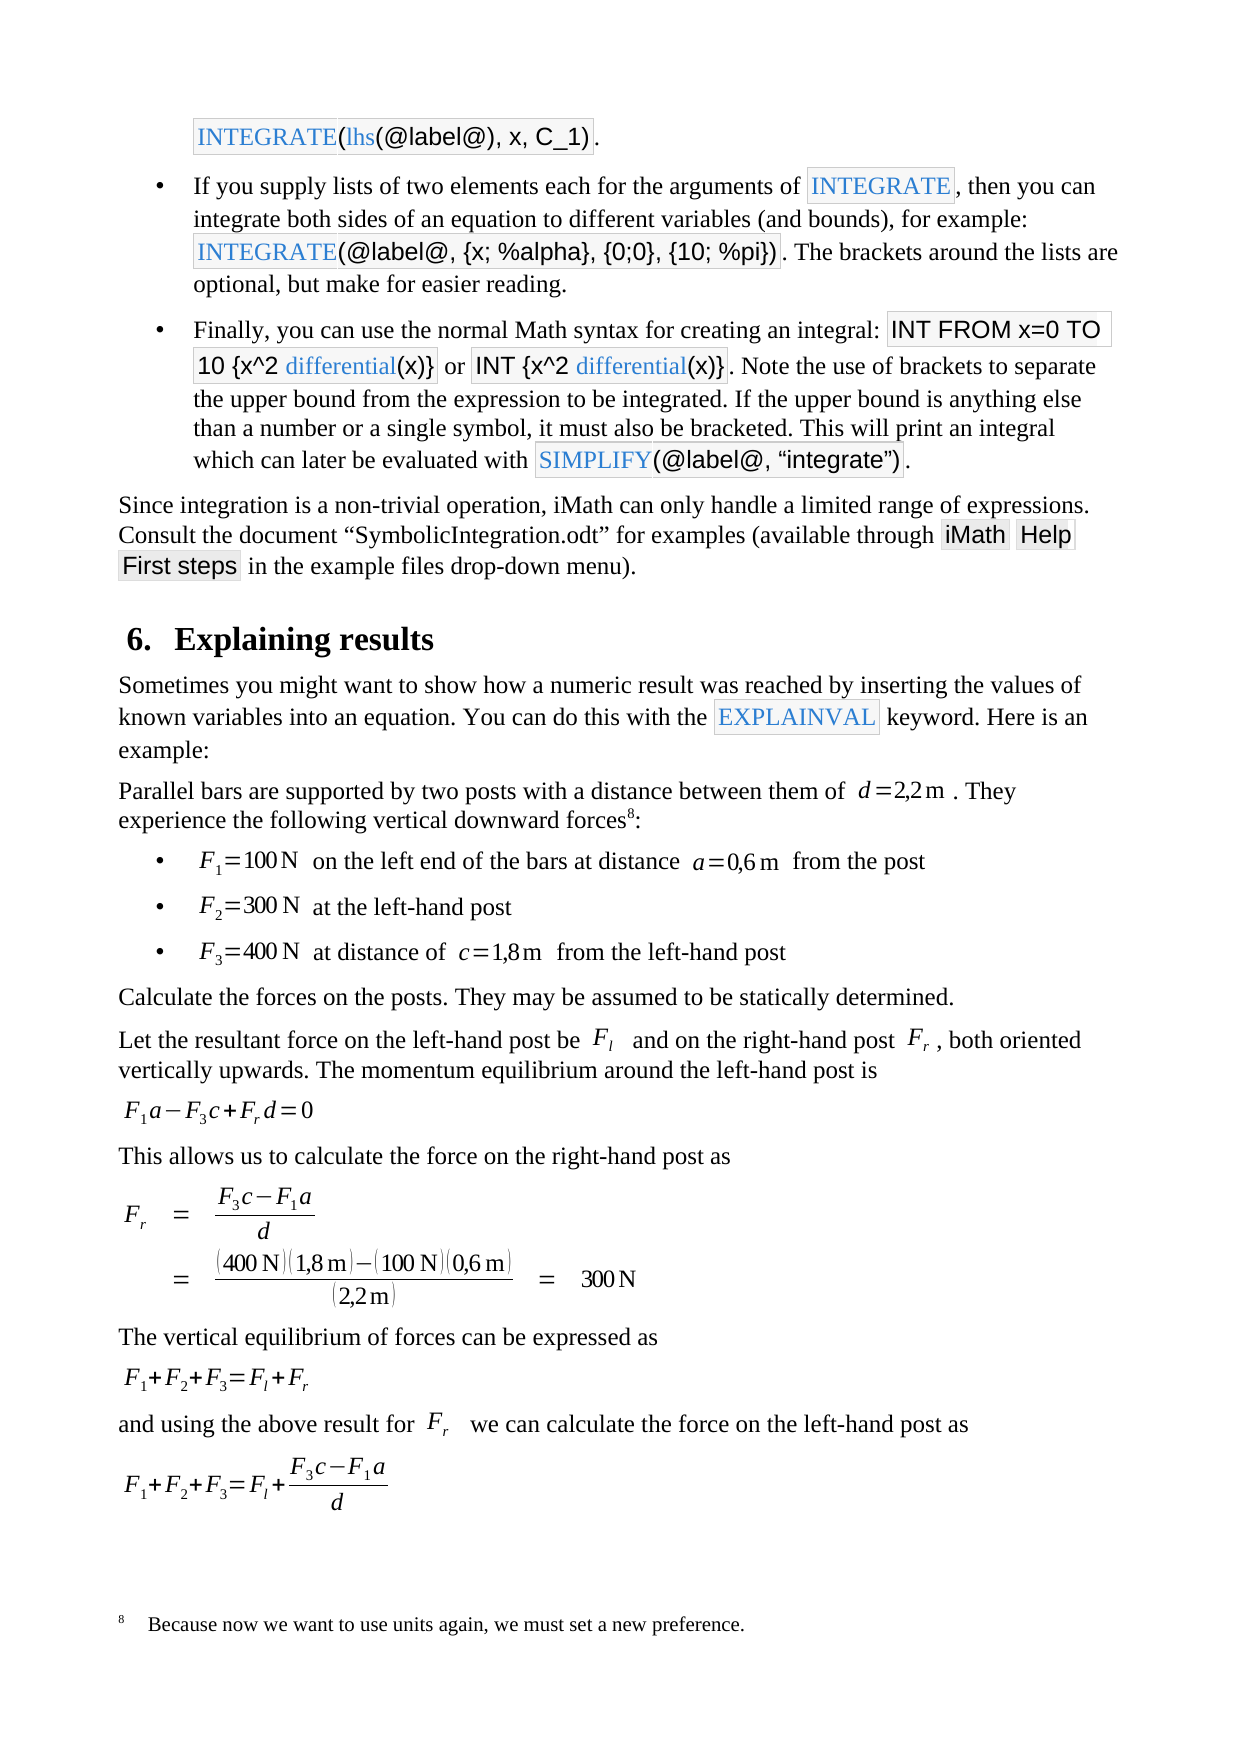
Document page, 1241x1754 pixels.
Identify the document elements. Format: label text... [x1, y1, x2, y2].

text This allows us to calculate the force on the right-hand post as [118, 1141, 1122, 1170]
text Because now we want to use units again, we must set a new preference. [118, 1612, 1122, 1636]
text Calculate the forces on the posts. They may be assumed to be statically determined. [118, 982, 1122, 1011]
list at the left-hand post [156, 892, 1122, 924]
text Parallel bars are supported by two posts with a distance between them of . They experience the following vertical downward forces: [118, 776, 1122, 834]
list Finally, you can use the normal Math syntax for creating an integral: INT FROM x=0 TO 10 {x^2 differential(x)} or INT {x^2 differential(x)}. Note the use of brackets to separate the upper bound from the expression to be integrated. If the upper bound is anything else than a number or a single symbol, it must also be bracketed. This will print an integral which can later be evaluated with SIMPLIFY(@label@, “integrate”). [156, 311, 1122, 478]
list Manually, you can achieve the same with the keyword INTEGRATE(@label@, symbol, constant) where constant is the integration constant. This also allows to create bounds with INTEGRATE(@label@, symbol, lowerbound, upperbound). The INTEGRATE keyword will also accept an expression instead of a complete equation, e.g. INTEGRATE(lhs(@label@), x, C_1). [594, 118, 1122, 155]
text Let the resultant force on the left-hand post be and on the right-hand post , both oriented vertically upwards. The momentum equilibrium around the left-hand post is [118, 1023, 1122, 1084]
text Since integration is a non-trivial operation, iMath can only handle a limited range of expressions. Consult the document “SymbolicIntegration.odt” for examples (available through iMath Help First steps in the example files drop-down menu). [118, 491, 1122, 581]
subtitle Explaining results [118, 618, 1122, 657]
list If you supply lists of two elements each for the arguments of INTEGRATE, then you can integrate both sides of an equation to different variables (and bounds), for example: INTEGRATE(@label@, {x; %alpha}, {0;0}, {10; %pi}). The brackets around the lists are optional, but make for easier reading. [156, 167, 1122, 298]
text The vertical equilibrium of forces can be expressed as [118, 1322, 1122, 1351]
list at distance of from the left-hand post [156, 937, 1122, 969]
list on the left end of the bars at distance from the post [156, 846, 1122, 879]
text Sometimes you might want to show how a numeric result was reached by inserting the values of known variables into an equation. You can do this with the EXPLAINVAL keyword. Here is an example: [118, 670, 1122, 764]
text and using the above result for we can calculate the force on the left-hand post as [118, 1408, 1122, 1440]
